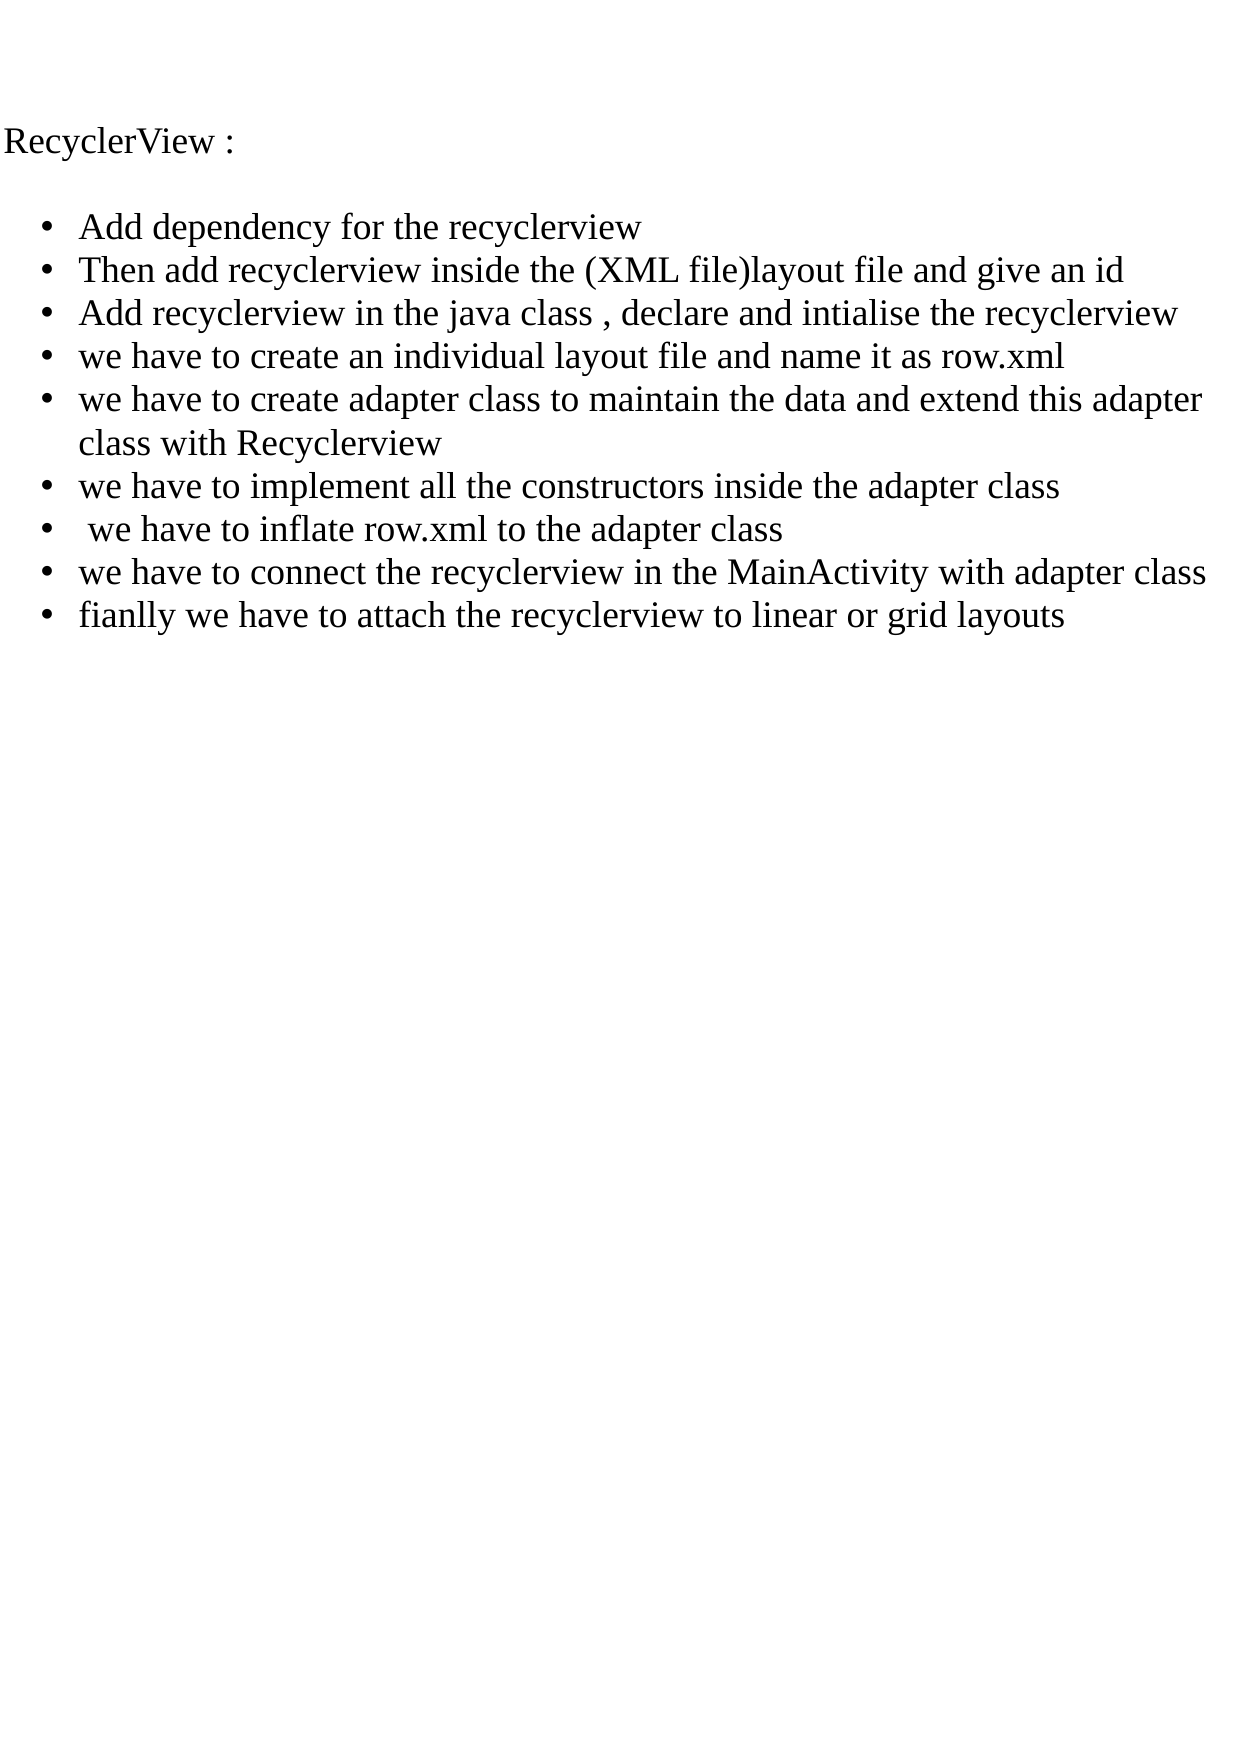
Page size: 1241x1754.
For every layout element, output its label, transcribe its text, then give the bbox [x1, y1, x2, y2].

text RecyclerView : [3, 118, 1240, 161]
list Add dependency for the recyclerview [41, 204, 1240, 247]
list we have to create an individual layout file and name it as row.xml [41, 334, 1240, 377]
list fianlly we have to attach the recyclerview to linear or grid layouts [41, 592, 1240, 636]
list we have to inflate row.xml to the adapter class [41, 506, 1240, 549]
list we have to connect the recyclerview in the MainActivity with adapter class [41, 549, 1240, 592]
list we have to implement all the constructors inside the adapter class [41, 463, 1240, 506]
list Add recyclerview in the java class , declare and intialise the recyclerview [41, 291, 1240, 334]
list Then add recyclerview inside the (XML file)layout file and give an id [41, 247, 1240, 291]
list we have to create adapter class to maintain the data and extend this adapter class with Recyclerview [41, 377, 1240, 463]
